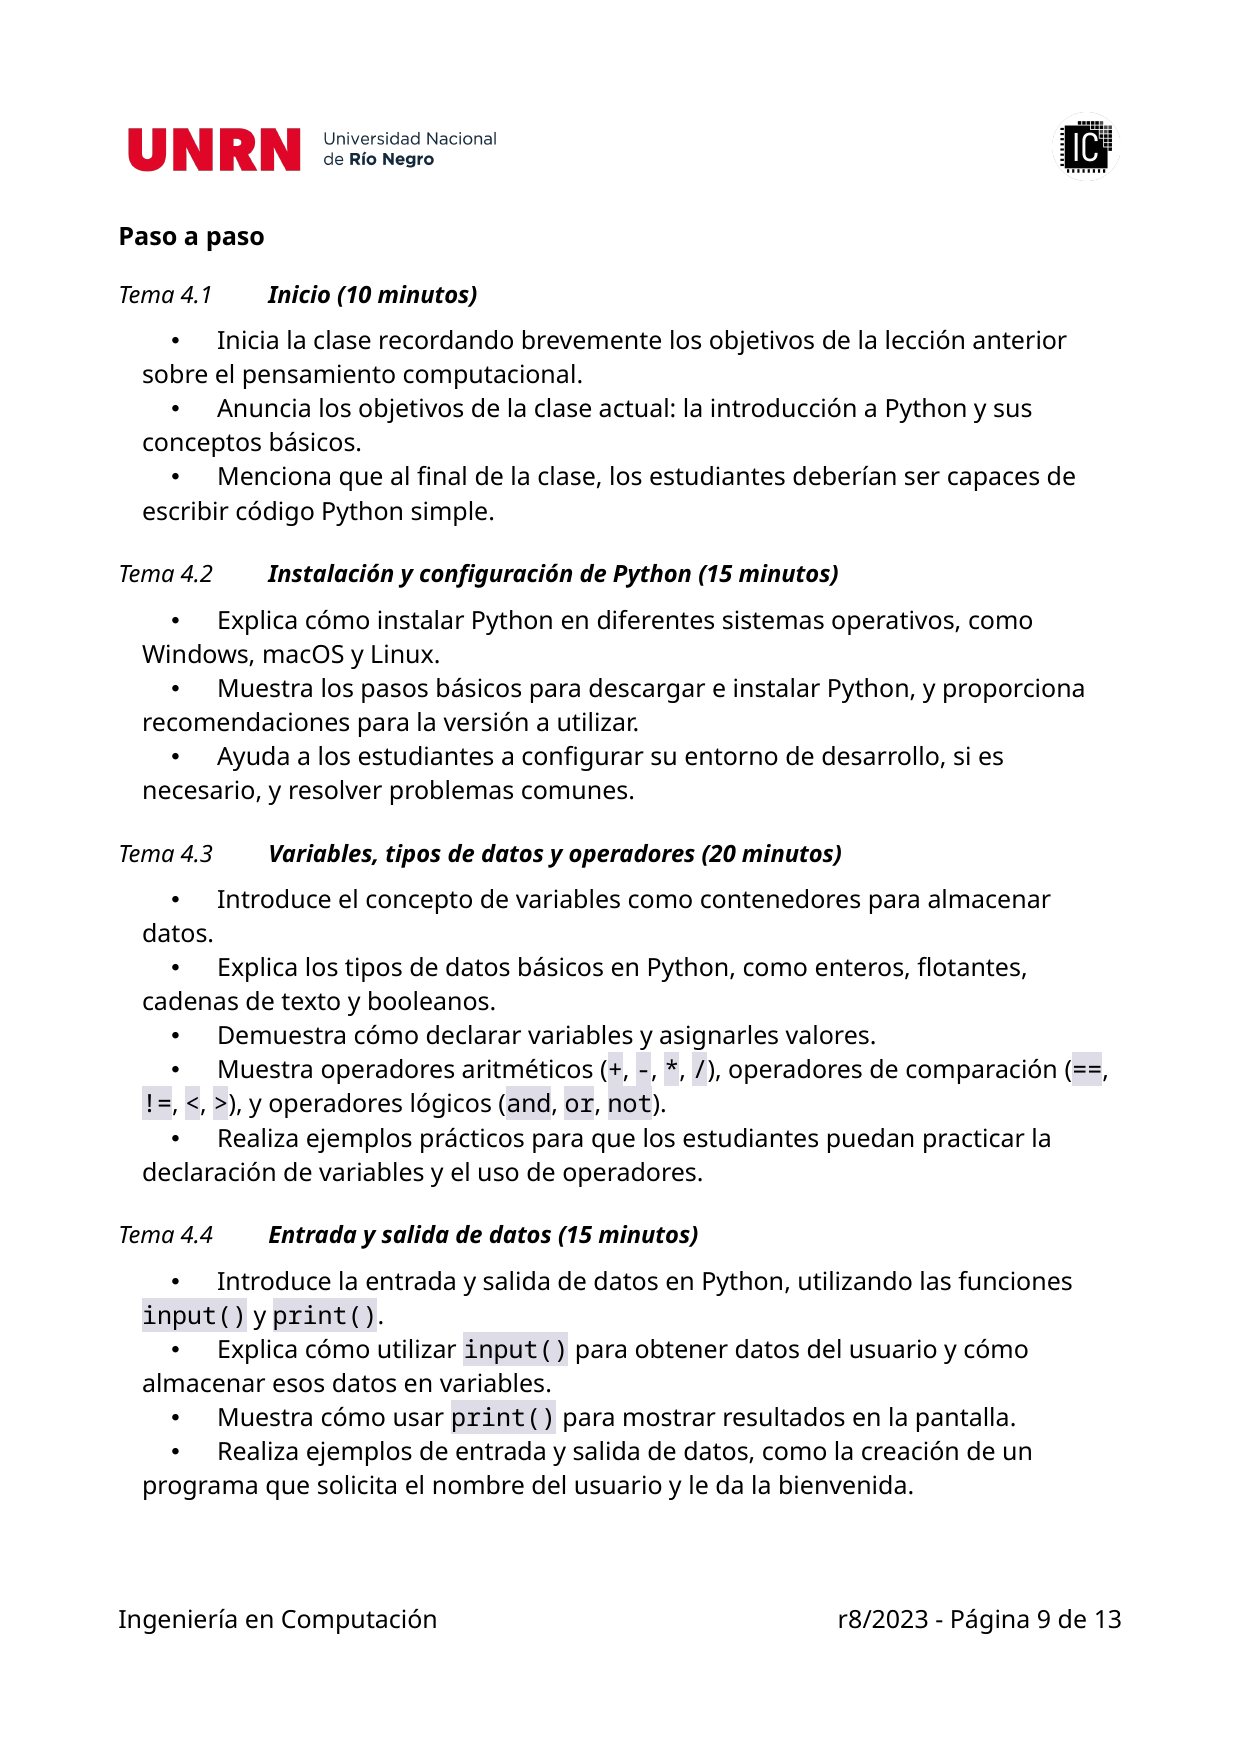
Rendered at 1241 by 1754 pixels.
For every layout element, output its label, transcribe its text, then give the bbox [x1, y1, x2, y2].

subtitle Paso a paso [118, 218, 1122, 253]
list Explica cómo instalar Python en diferentes sistemas operativos, como Windows, macOS y Linux. [142, 602, 1122, 670]
list Muestra cómo usar print() para mostrar resultados en la pantalla. [556, 1400, 1122, 1434]
list Muestra los pasos básicos para descargar e instalar Python, y proporciona recomendaciones para la versión a utilizar. [142, 670, 1122, 738]
list Inicia la clase recordando brevemente los objetivos de la lección anterior sobre el pensamiento computacional. [142, 323, 1122, 391]
list Menciona que al final de la clase, los estudiantes deberían ser capaces de escribir código Python simple. [142, 459, 1122, 527]
list Explica los tipos de datos básicos en Python, como enteros, flotantes, cadenas de texto y booleanos. [142, 950, 1122, 1018]
list Realiza ejemplos de entrada y salida de datos, como la creación de un programa que solicita el nombre del usuario y le da la bienvenida. [142, 1434, 1122, 1502]
list Anuncia los objetivos de la clase actual: la introducción a Python y sus conceptos básicos. [142, 391, 1122, 459]
list Introduce el concepto de variables como contenedores para almacenar datos. [142, 882, 1122, 950]
subtitle Entrada y salida de datos (15 minutos) [118, 1218, 1122, 1251]
list Introduce la entrada y salida de datos en Python, utilizando las funciones input() y print(). [142, 1263, 1122, 1332]
subtitle Inicio (10 minutos) [118, 278, 1122, 310]
list Muestra cómo usar print() para mostrar resultados en la pantalla. [142, 1400, 451, 1434]
list Demuestra cómo declarar variables y asignarles valores. [142, 1018, 1122, 1052]
subtitle Variables, tipos de datos y operadores (20 minutos) [118, 837, 1122, 869]
list Ayuda a los estudiantes a configurar su entorno de desarrollo, si es necesario, y resolver problemas comunes. [142, 738, 1122, 807]
list Realiza ejemplos prácticos para que los estudiantes puedan practicar la declaración de variables y el uso de operadores. [142, 1120, 1122, 1188]
list Muestra operadores aritméticos (+, -, *, /), operadores de comparación (==, !=, <, >), y operadores lógicos (and, or, not). [142, 1052, 608, 1120]
subtitle Instalación y configuración de Python (15 minutos) [118, 557, 1122, 590]
list Explica cómo utilizar input() para obtener datos del usuario y cómo almacenar esos datos en variables. [142, 1332, 1122, 1400]
picture [118, 118, 505, 180]
picture [1052, 112, 1121, 181]
list Muestra operadores aritméticos (+, -, *, /), operadores de comparación (==, !=, <, >), y operadores lógicos (and, or, not). [651, 1052, 1122, 1120]
